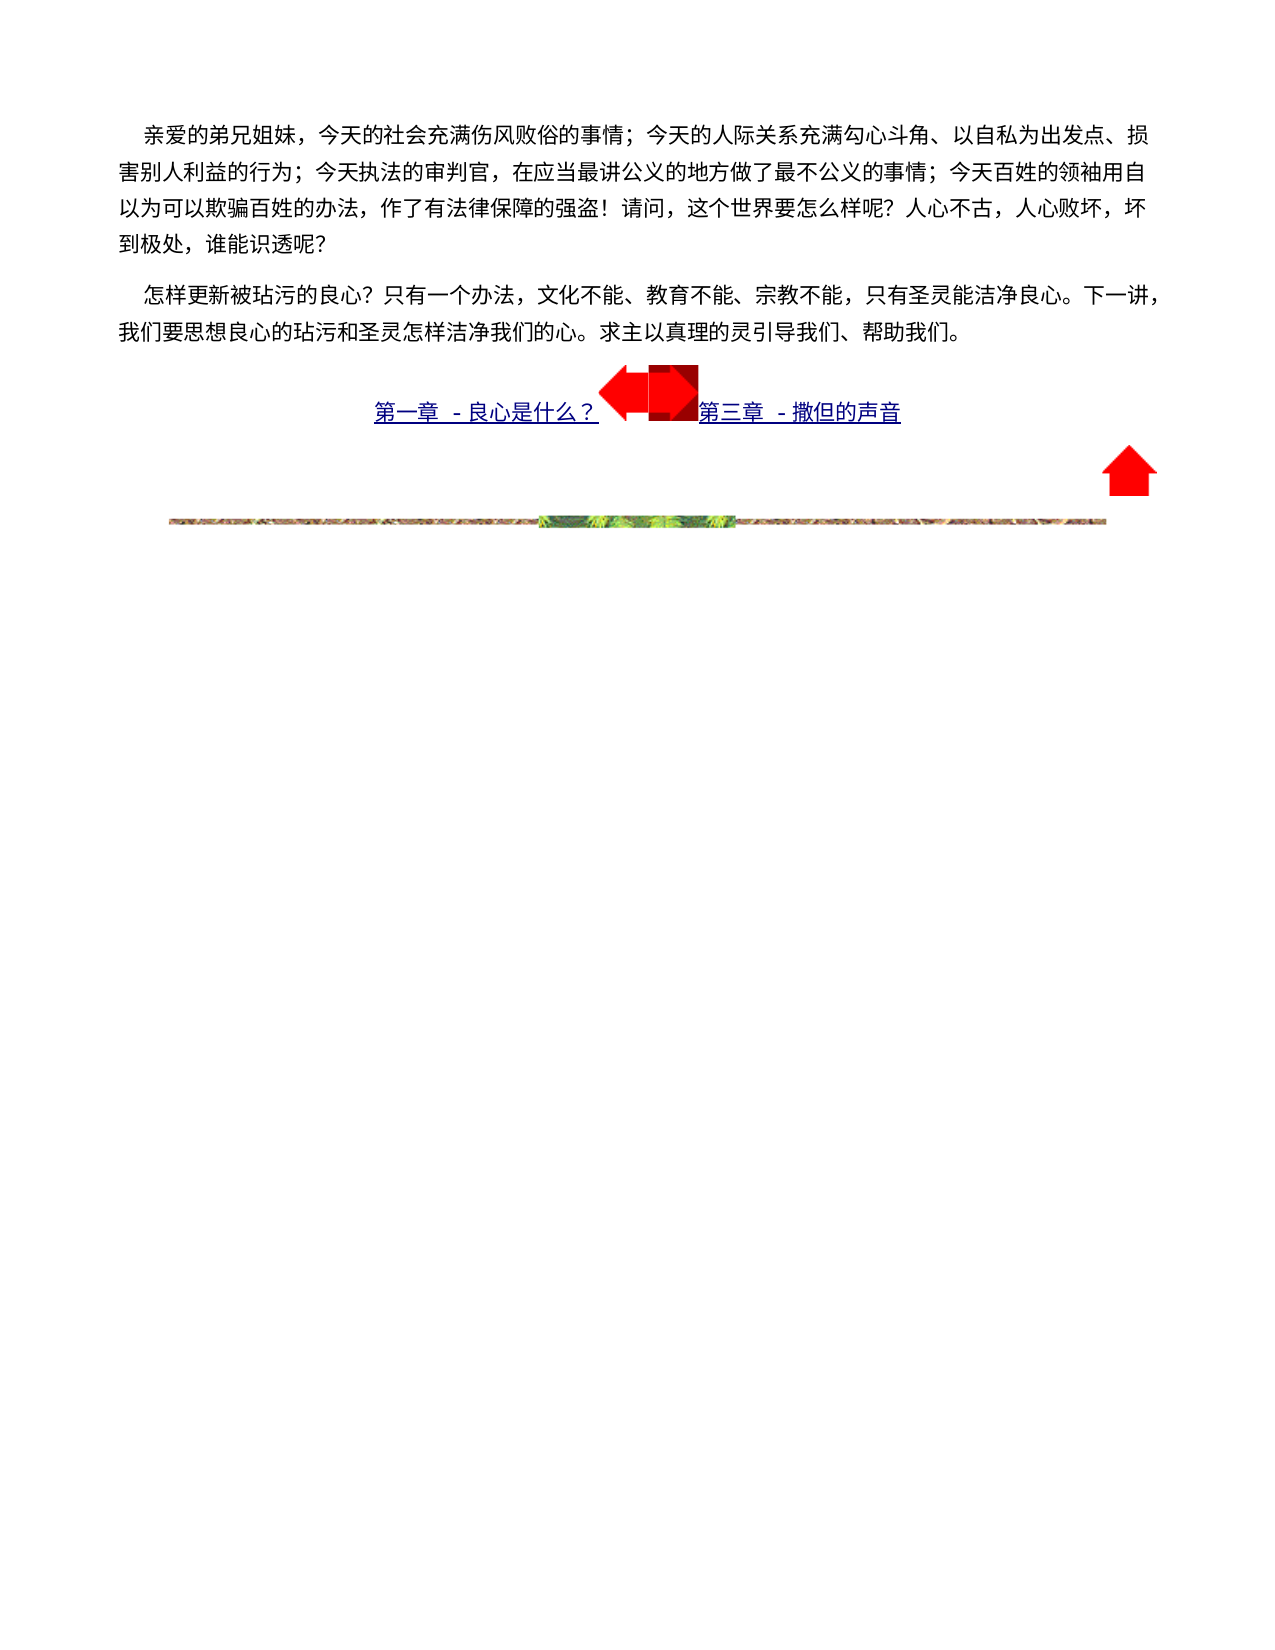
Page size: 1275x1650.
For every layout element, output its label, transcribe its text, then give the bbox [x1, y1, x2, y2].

text 怎样更新被玷污的良心？只有一个办法，文化不能、教育不能、宗教不能，只有圣灵能洁净良心。下一讲，我们要思想良心的玷污和圣灵怎样洁净我们的心。求主以真理的灵引导我们、帮助我们。 [118, 278, 1157, 346]
text 亲爱的弟兄姐妹，今天的社会充满伤风败俗的事情；今天的人际关系充满勾心斗角、以自私为出发点、损害别人利益的行为；今天执法的审判官，在应当最讲公义的地方做了最不公义的事情；今天百姓的领袖用自以为可以欺骗百姓的办法，作了有法律保障的强盗！请问，这个世界要怎么样呢？人心不古，人心败坏，坏到极处，谁能识透呢？ [118, 118, 1157, 259]
picture [168, 514, 1107, 530]
picture [598, 365, 699, 421]
picture [1102, 445, 1157, 496]
text 第一章 - 良心是什么？第三章 - 撒但的声音 [118, 365, 1157, 426]
